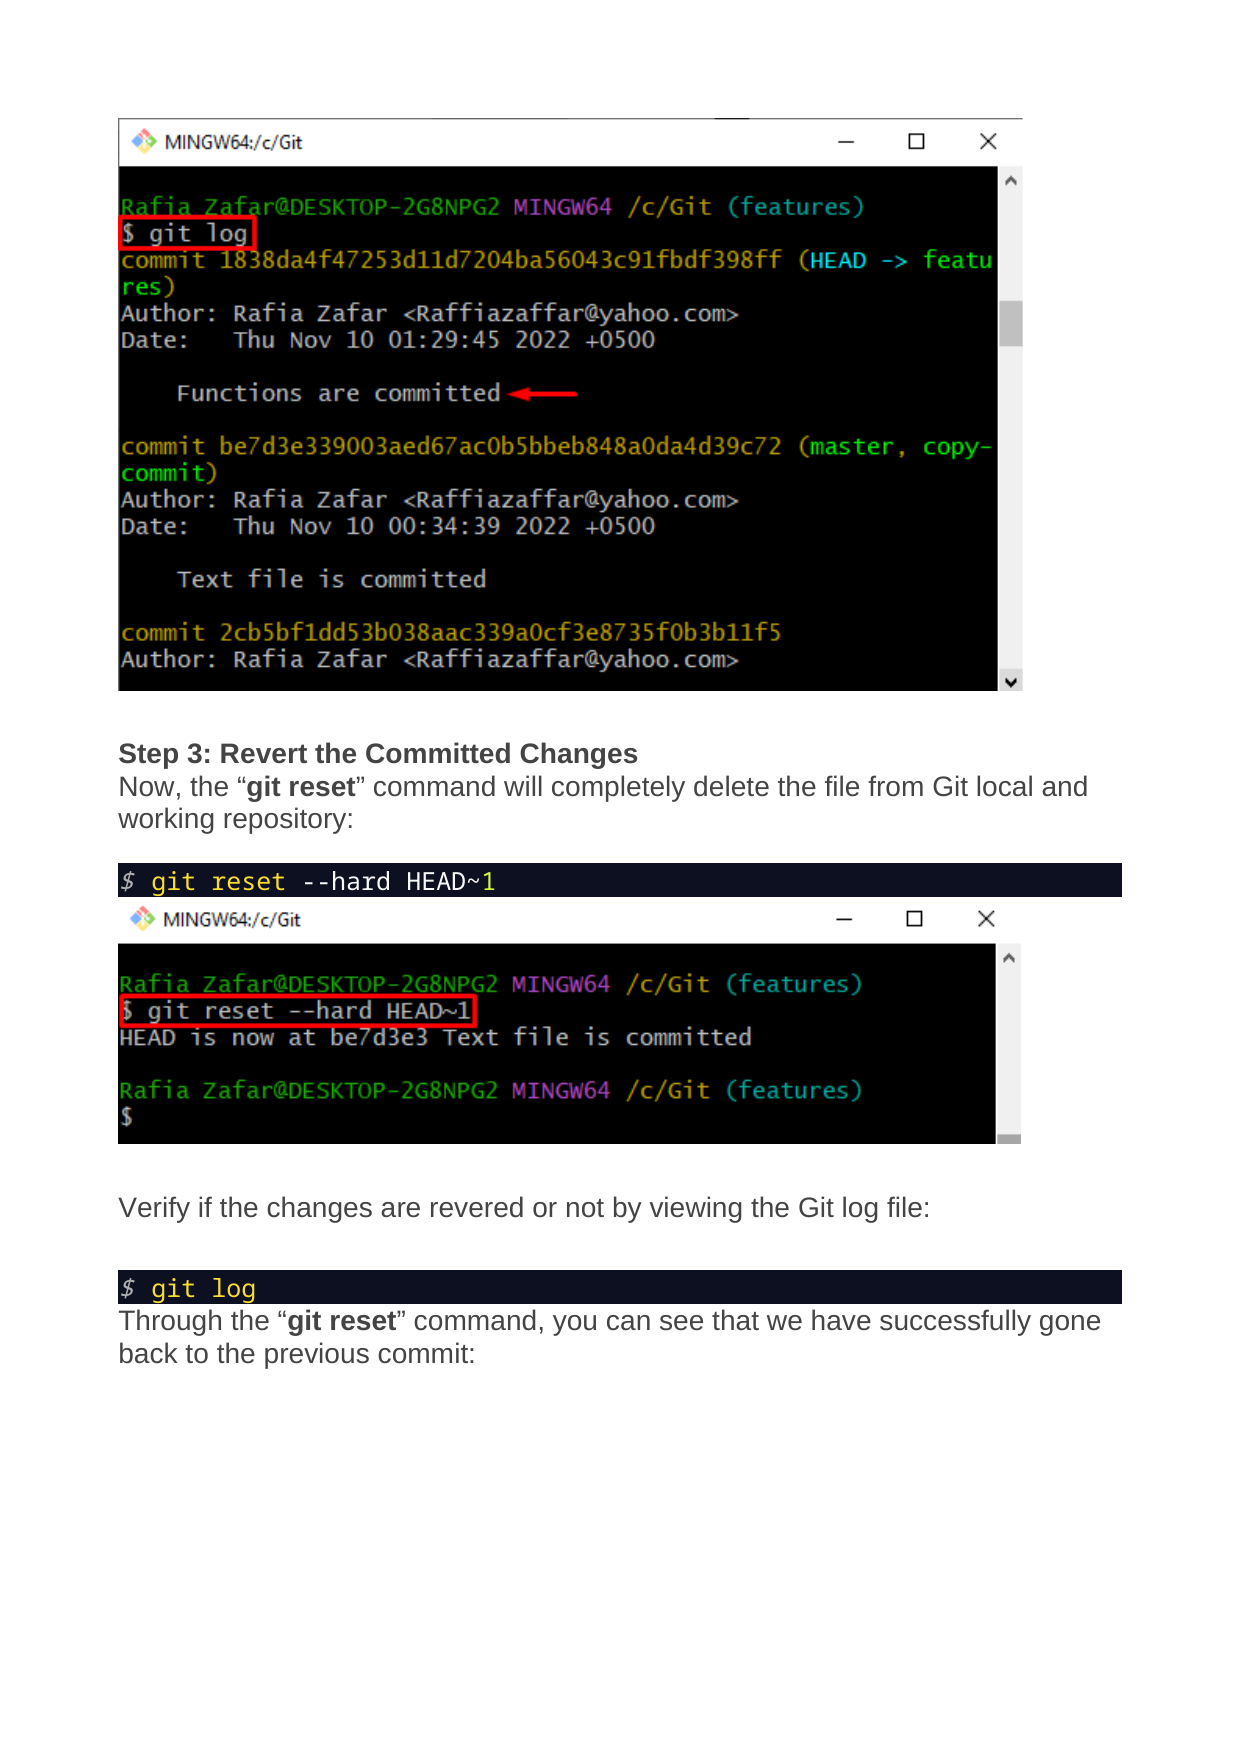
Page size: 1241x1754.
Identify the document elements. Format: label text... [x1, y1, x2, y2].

text $ git reset --hard HEAD~1 [118, 863, 1122, 897]
picture [118, 118, 1023, 691]
text $ git log [118, 1270, 1122, 1304]
text Step 3: Revert the Committed Changes Now, the “git reset” command will completely delete the file from Git local and working repository: [118, 737, 1122, 834]
picture [118, 897, 1021, 1144]
text Verify if the changes are revered or not by viewing the Git log file: [118, 1191, 1122, 1223]
text Through the “git reset” command, you can see that we have successfully gone back to the previous commit: [118, 1304, 1122, 1369]
